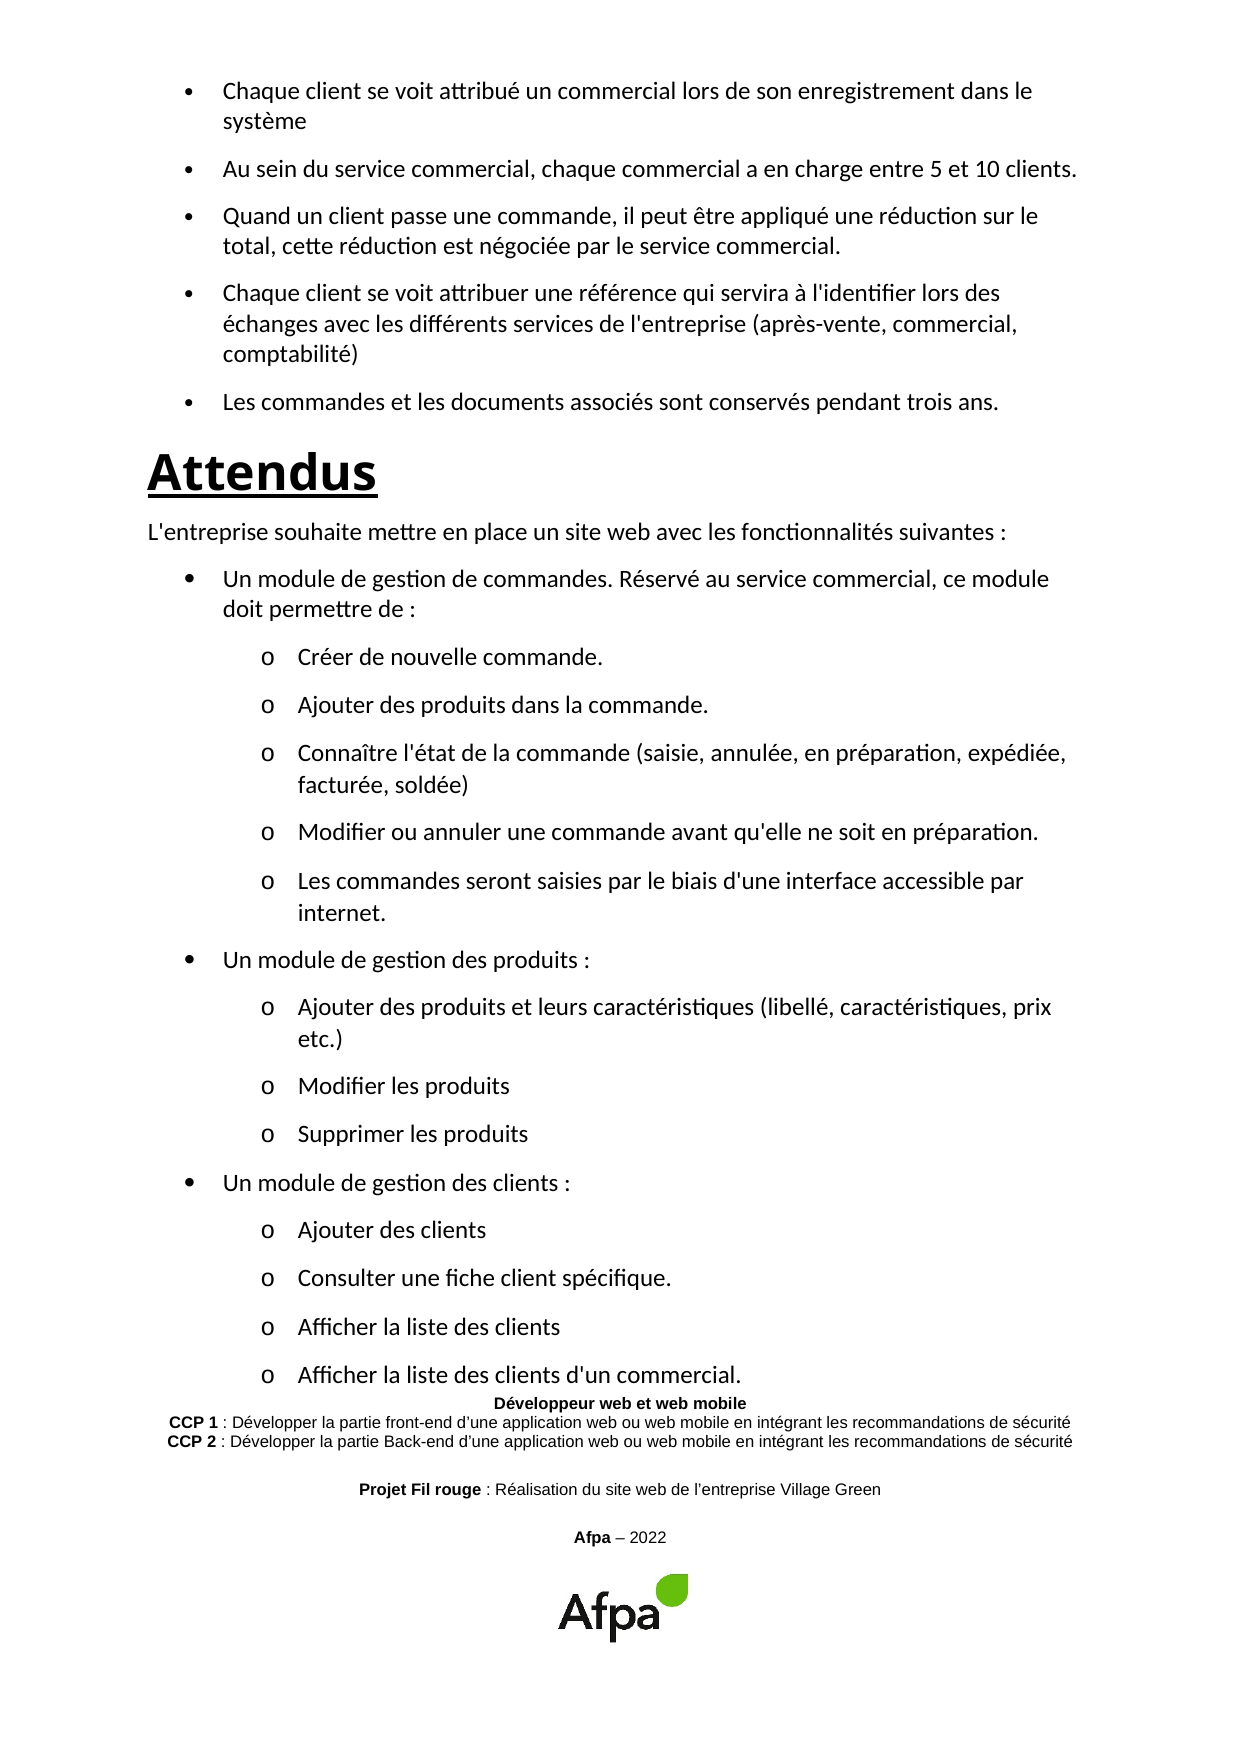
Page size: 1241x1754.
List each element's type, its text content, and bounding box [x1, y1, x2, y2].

subtitle Attendus [148, 437, 1093, 505]
list Les commandes et les documents associés sont conservés pendant trois ans. [185, 386, 1093, 416]
list Quand un client passe une commande, il peut être appliqué une réduction sur le total, cette réduction est négociée par le service commercial. [185, 200, 1093, 261]
list Modifier ou annuler une commande avant qu'elle ne soit en préparation. [260, 816, 1093, 848]
list Les commandes seront saisies par le biais d'une interface accessible par internet. [260, 865, 1093, 927]
list Consulter une fiche client spécifique. [260, 1262, 1093, 1294]
list Afficher la liste des clients [260, 1311, 1093, 1343]
list Un module de gestion de commandes. Réservé au service commercial, ce module doit permettre de : [185, 563, 1093, 624]
list Ajouter des produits dans la commande. [260, 689, 1093, 721]
list Un module de gestion des produits : [185, 944, 1093, 974]
list Un module de gestion des clients : [185, 1167, 1093, 1197]
list Au sein du service commercial, chaque commercial a en charge entre 5 et 10 clients. [185, 153, 1093, 183]
list Créer de nouvelle commande. [260, 641, 1093, 672]
list Chaque client se voit attribué un commercial lors de son enregistrement dans le système [185, 75, 1093, 136]
list Ajouter des clients [260, 1214, 1093, 1246]
list Modifier les produits [260, 1070, 1093, 1102]
list Connaître l'état de la commande (saisie, annulée, en préparation, expédiée, facturée, soldée) [260, 737, 1093, 800]
list Supprimer les produits [260, 1118, 1093, 1150]
list Ajouter des produits et leurs caractéristiques (libellé, caractéristiques, prix etc.) [260, 991, 1093, 1053]
list Afficher la liste des clients d'un commercial. [260, 1359, 1093, 1391]
list Chaque client se voit attribuer une référence qui servira à l'identifier lors des échanges avec les différents services de l'entreprise (après-vente, commercial, comptabilité) [185, 278, 1093, 369]
text L'entreprise souhaite mettre en place un site web avec les fonctionnalités suivantes : [148, 516, 1093, 546]
